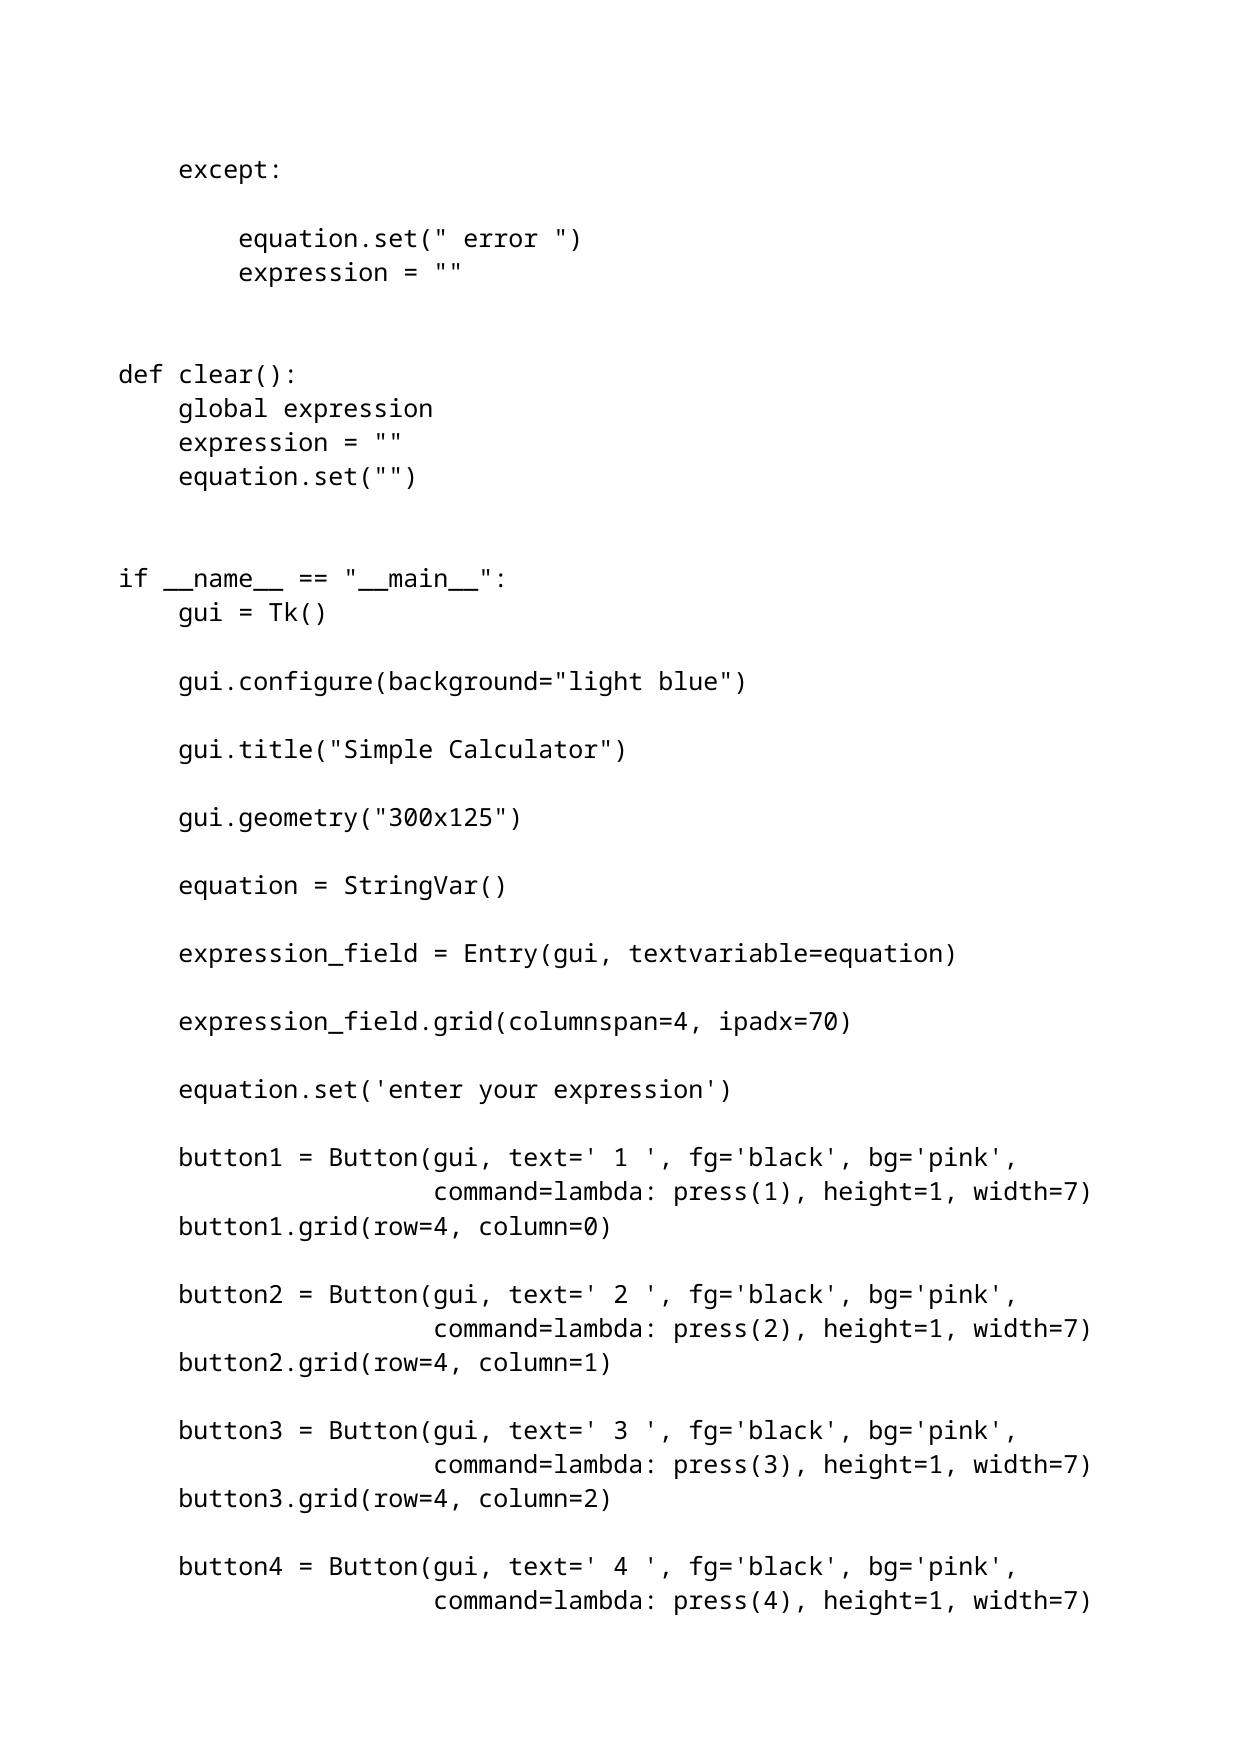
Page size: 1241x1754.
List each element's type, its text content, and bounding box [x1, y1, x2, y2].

text equation.set('enter your expression') [118, 1072, 1122, 1106]
text expression = "" [118, 254, 1122, 288]
text command=lambda: press(1), height=1, width=7) [118, 1174, 1122, 1208]
text equation = StringVar() [118, 867, 1122, 902]
text equation.set("") [118, 459, 1122, 493]
text global expression [118, 391, 1122, 425]
text expression = "" [118, 425, 1122, 459]
text equation.set(" error ") [118, 220, 1122, 254]
text command=lambda: press(4), height=1, width=7) [118, 1583, 1122, 1617]
text button1.grid(row=4, column=0) [118, 1208, 1122, 1242]
text gui.geometry("300x125") [118, 799, 1122, 833]
text gui.title("Simple Calculator") [118, 731, 1122, 765]
text expression_field = Entry(gui, textvariable=equation) [118, 936, 1122, 970]
text gui.configure(background="light blue") [118, 663, 1122, 697]
text gui = Tk() [118, 595, 1122, 629]
text button2.grid(row=4, column=1) [118, 1344, 1122, 1378]
text command=lambda: press(3), height=1, width=7) [118, 1447, 1122, 1481]
text button4 = Button(gui, text=' 4 ', fg='black', bg='pink', [118, 1549, 1122, 1583]
text except: [118, 152, 1122, 186]
text def clear(): [118, 357, 1122, 391]
text if __name__ == "__main__": [118, 561, 1122, 595]
text command=lambda: press(2), height=1, width=7) [118, 1310, 1122, 1344]
text button3.grid(row=4, column=2) [118, 1481, 1122, 1515]
text button1 = Button(gui, text=' 1 ', fg='black', bg='pink', [118, 1140, 1122, 1174]
text expression_field.grid(columnspan=4, ipadx=70) [118, 1004, 1122, 1038]
text button3 = Button(gui, text=' 3 ', fg='black', bg='pink', [118, 1412, 1122, 1447]
text button2 = Button(gui, text=' 2 ', fg='black', bg='pink', [118, 1276, 1122, 1310]
